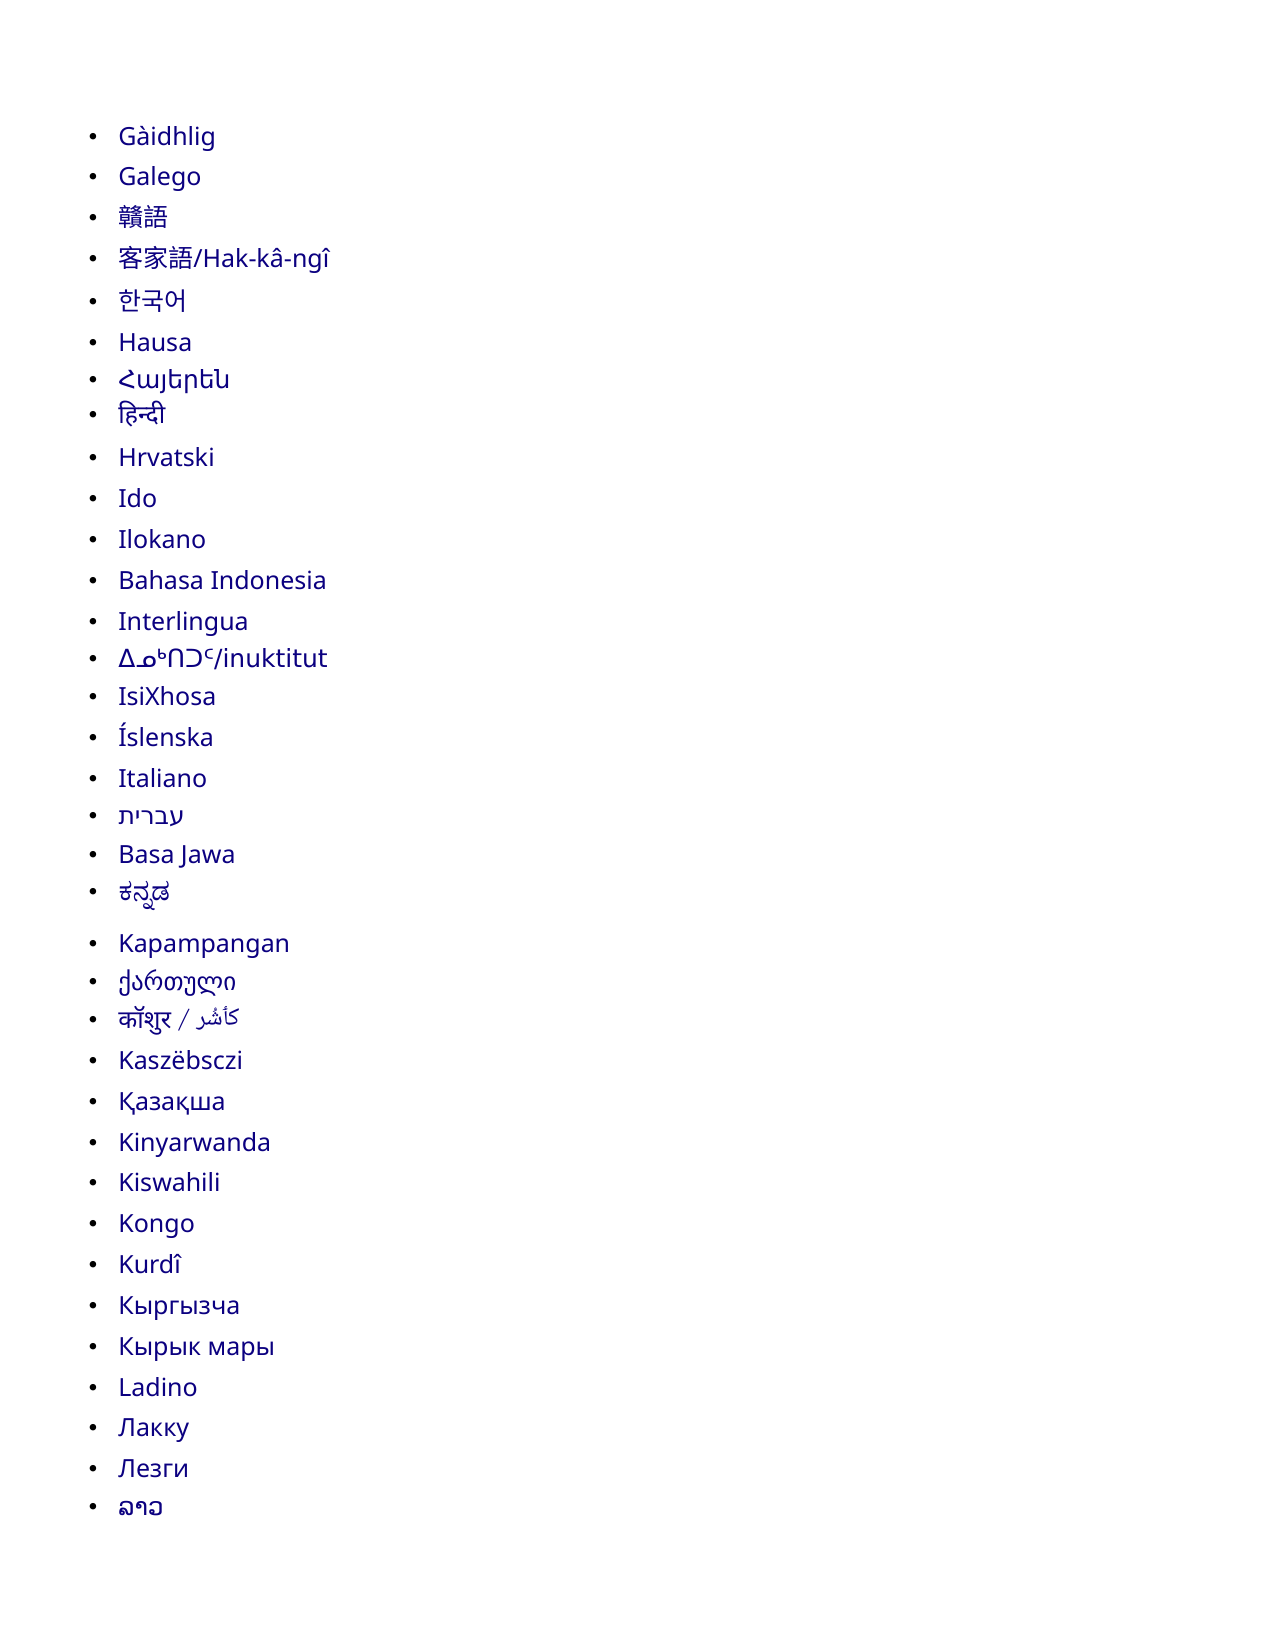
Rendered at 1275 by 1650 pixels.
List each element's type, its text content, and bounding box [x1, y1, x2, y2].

list Ido [118, 481, 1157, 515]
list Íslenska [118, 720, 1157, 754]
list Italiano [118, 761, 1157, 795]
list 한국어 [118, 281, 1157, 318]
list 贛語 [118, 200, 1157, 234]
list Gàidhlig [118, 118, 1157, 152]
list Лакку [118, 1410, 1157, 1444]
list कॉशुर / کٲشُر [118, 1002, 1157, 1036]
list हिन्दी [118, 401, 1157, 433]
list Bahasa Indonesia [118, 562, 1157, 596]
list Кырык мары [118, 1328, 1157, 1362]
list Кыргызча [118, 1287, 1157, 1322]
list ᐃᓄᒃᑎᑐᑦ/inuktitut [118, 644, 1157, 673]
list Kaszëbsczi [118, 1042, 1157, 1077]
list Basa Jawa [118, 836, 1157, 871]
list Kapampangan [118, 926, 1157, 960]
list Galego [118, 159, 1157, 193]
list Ladino [118, 1369, 1157, 1403]
list 客家語/Hak-kâ-ngî [118, 241, 1157, 275]
list Ilokano [118, 521, 1157, 556]
list Қазақша [118, 1083, 1157, 1117]
list Лезги [118, 1451, 1157, 1485]
list Հայերեն [118, 366, 1157, 395]
list Hausa [118, 325, 1157, 359]
list ລາວ [118, 1492, 1157, 1521]
list עברית [118, 801, 1157, 831]
list IsiXhosa [118, 679, 1157, 713]
list Kongo [118, 1206, 1157, 1240]
list Kinyarwanda [118, 1124, 1157, 1158]
list Hrvatski [118, 440, 1157, 474]
list Kiswahili [118, 1165, 1157, 1199]
list Kurdî [118, 1247, 1157, 1281]
list ქართული [118, 967, 1157, 996]
list ಕನ್ನಡ [118, 877, 1157, 918]
list Interlingua [118, 603, 1157, 637]
